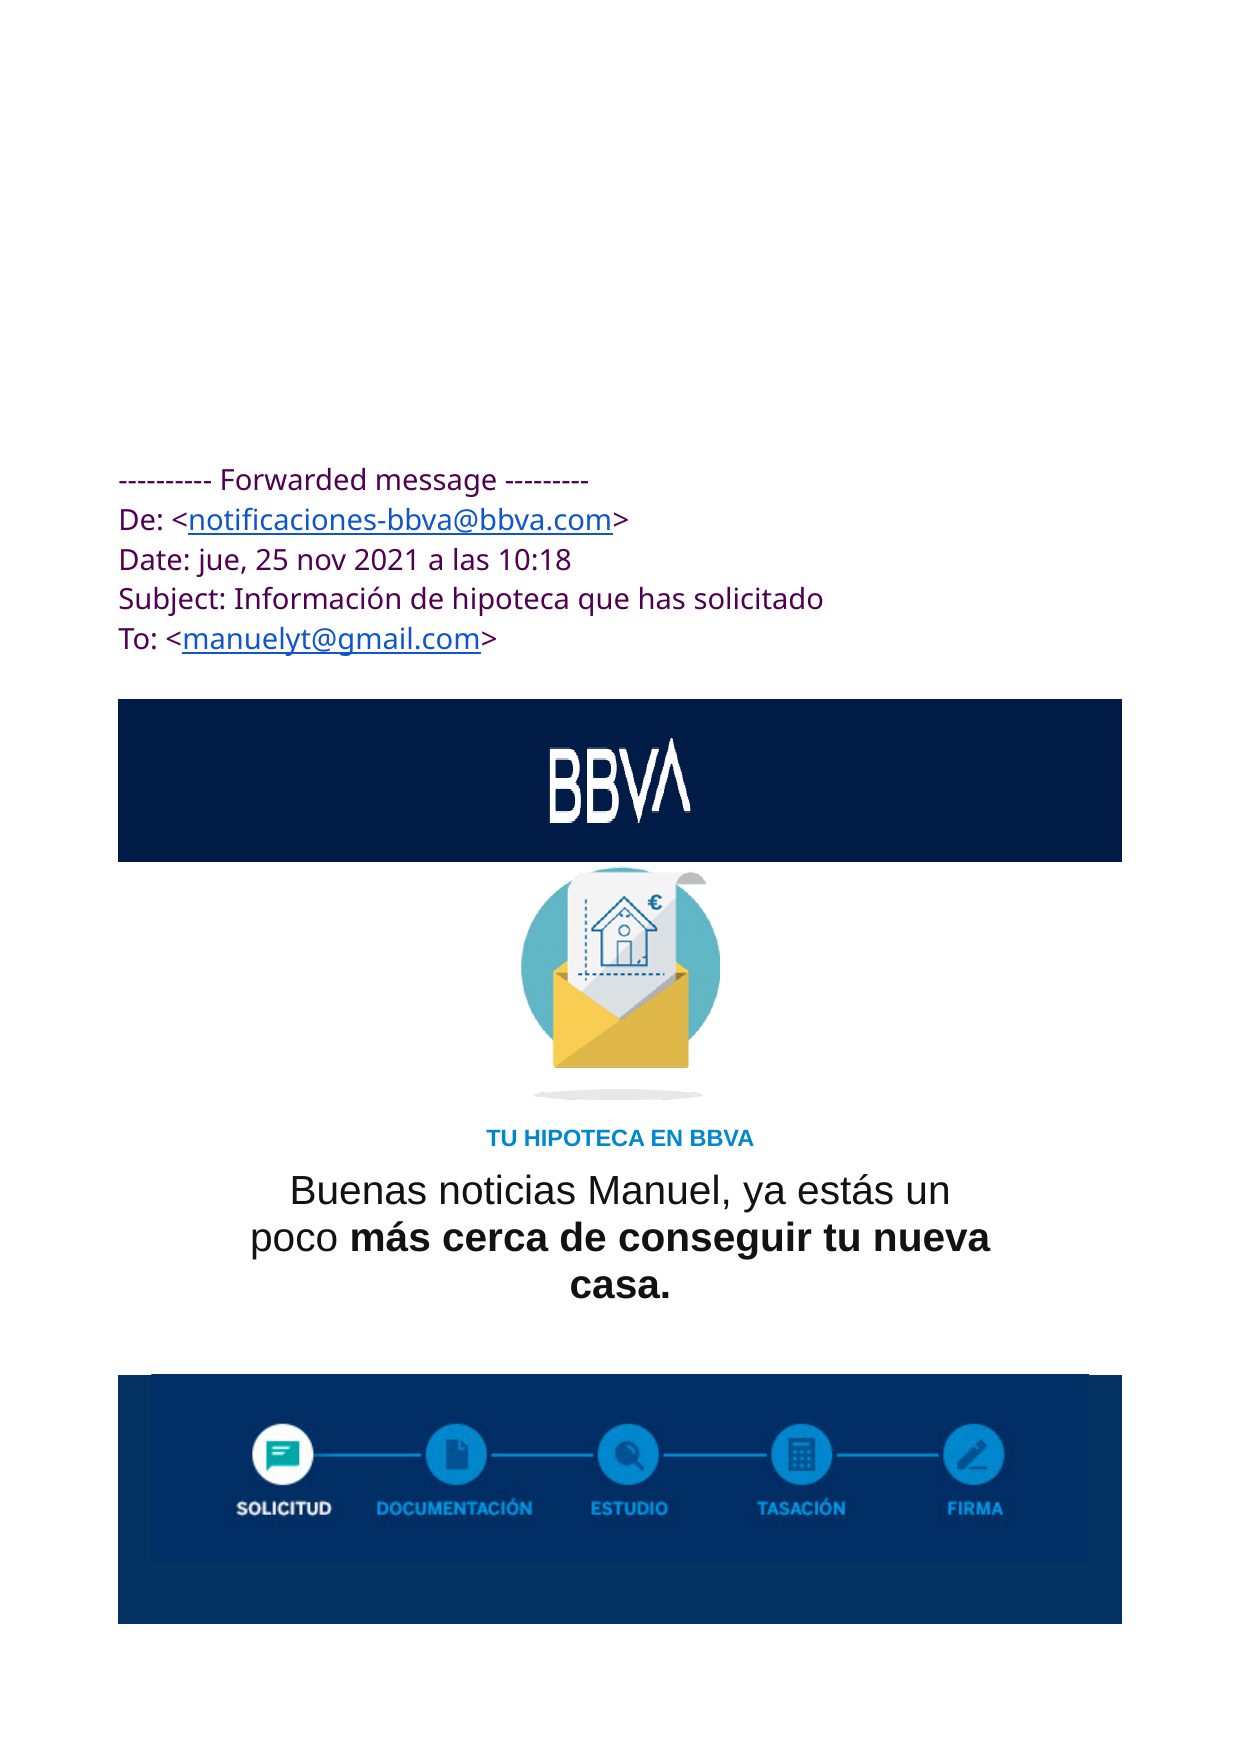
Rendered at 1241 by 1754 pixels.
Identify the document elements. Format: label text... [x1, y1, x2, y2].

table_cell [199, 1307, 1042, 1369]
table_header [118, 699, 549, 862]
table_header [691, 699, 1122, 862]
table_cell [118, 862, 1122, 866]
table_header [168, 699, 1072, 738]
table_cell [118, 1370, 1122, 1374]
table_header [199, 1562, 1042, 1624]
picture [151, 1374, 1089, 1562]
picture [549, 738, 691, 823]
table_cell [1042, 1375, 1122, 1624]
table_cell [118, 866, 1122, 1370]
table_header [199, 866, 520, 1099]
table_cell [199, 1151, 1042, 1166]
picture [520, 866, 720, 1100]
table_cell [691, 738, 1072, 822]
table_cell [199, 1099, 1042, 1123]
table_cell [168, 738, 549, 822]
text ---------- Forwarded message --------- De: <notificaciones-bbva@bbva.com> Date: jue, 25 nov 2021 a las 10:18 Subject: Información de hipoteca que has solicitado To: <manuelyt@gmail.com> [118, 459, 1122, 658]
table_header [720, 866, 1042, 1099]
table_cell [118, 1375, 199, 1624]
table_cell Buenas noticias Manuel, ya estás un poco más cerca de conseguir tu nueva casa. [199, 1166, 1042, 1307]
table_cell [168, 823, 1072, 862]
table_cell TU HIPOTECA EN BBVA [199, 1123, 1042, 1151]
